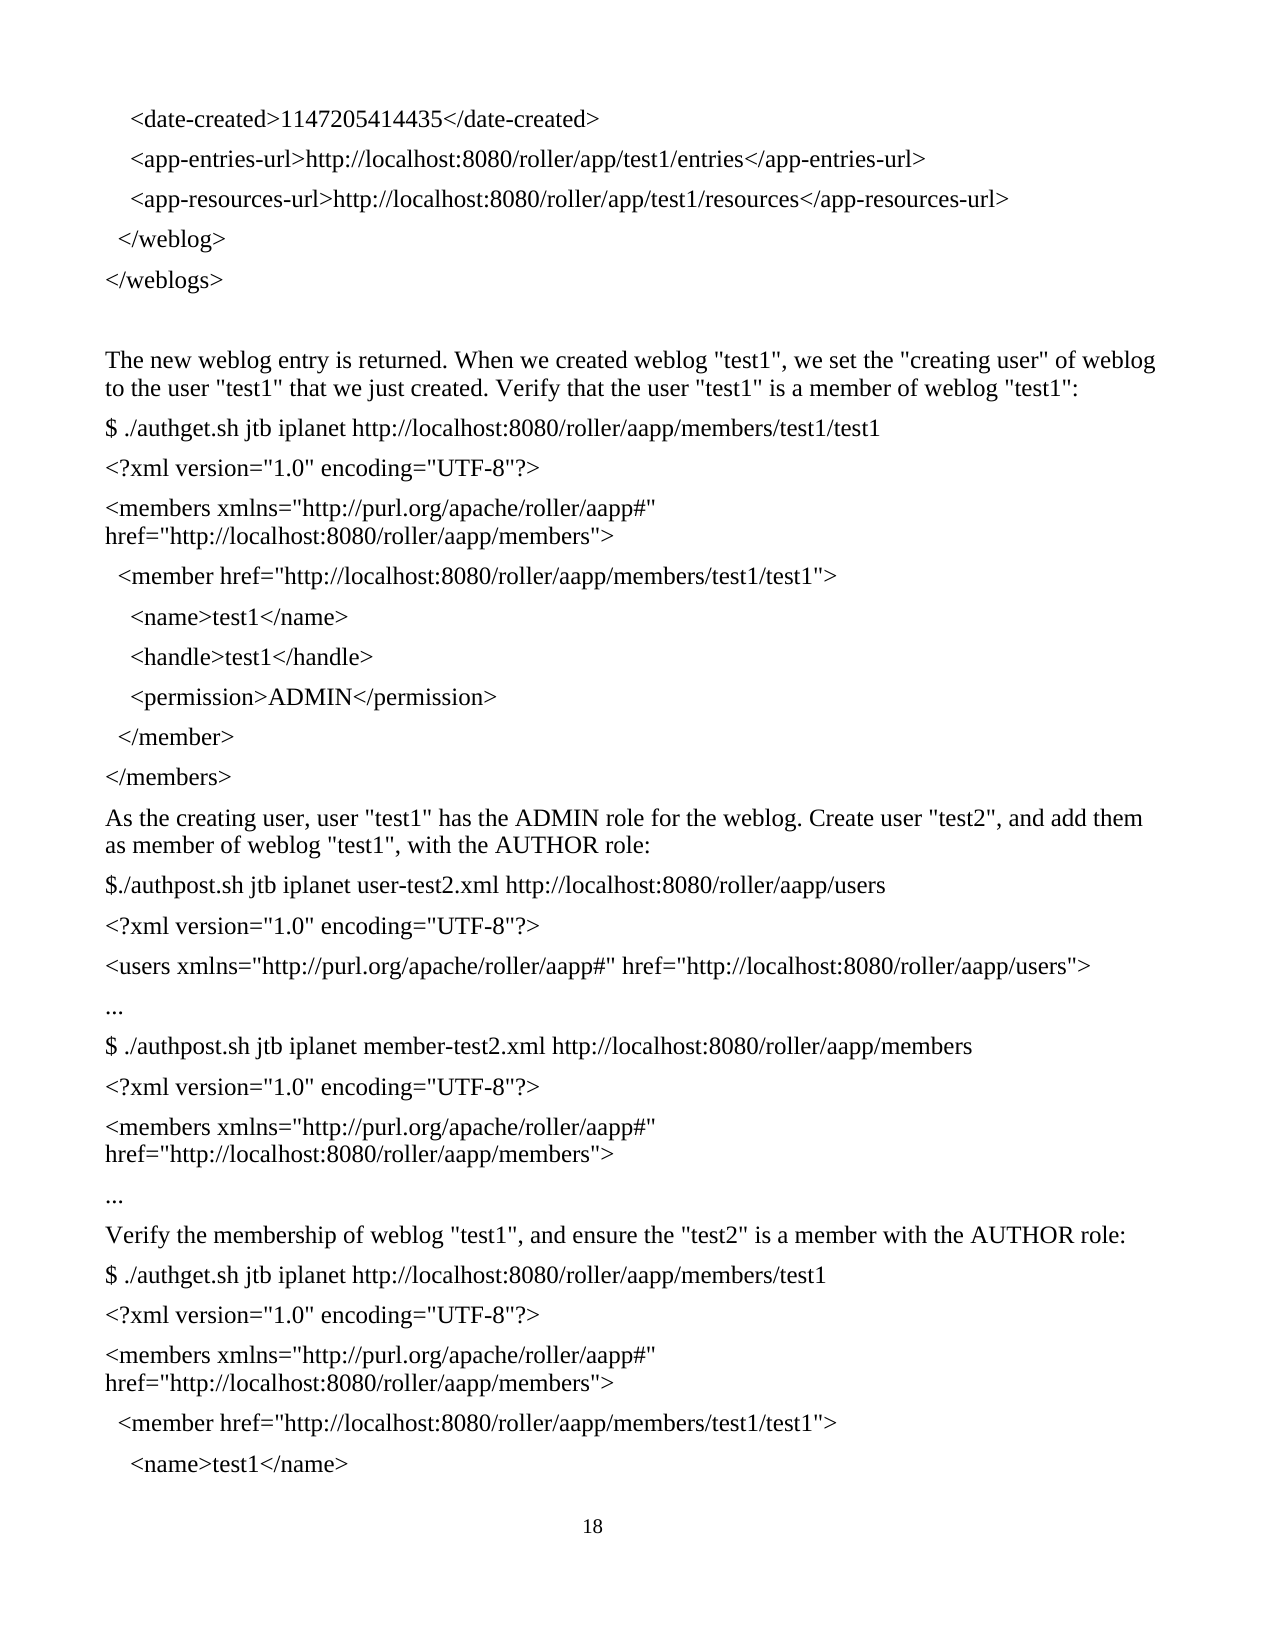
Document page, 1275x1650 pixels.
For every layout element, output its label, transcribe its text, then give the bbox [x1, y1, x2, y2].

text Verify the membership of weblog "test1", and ensure the "test2" is a member with the AUTHOR role: [105, 1221, 1170, 1249]
text $ ./authpost.sh jtb iplanet member-test2.xml http://localhost:8080/roller/aapp/members [105, 1032, 1170, 1060]
text As the creating user, user "test1" has the ADMIN role for the weblog. Create user "test2", and add them as member of weblog "test1", with the AUTHOR role: [105, 804, 1170, 859]
text </member> [105, 723, 1170, 751]
text <?xml version="1.0" encoding="UTF-8"?> [105, 454, 1170, 482]
text <app-resources-url>http://localhost:8080/roller/app/test1/resources</app-resources-url> [105, 185, 1170, 213]
text <name>test1</name> [105, 603, 1170, 630]
text <date-created>1147205414435</date-created> [105, 105, 1170, 133]
text <handle>test1</handle> [105, 643, 1170, 671]
text $ ./authget.sh jtb iplanet http://localhost:8080/roller/aapp/members/test1 [105, 1261, 1170, 1289]
text <members xmlns="http://purl.org/apache/roller/aapp#" href="http://localhost:8080/roller/aapp/members"> [105, 494, 1170, 550]
text <member href="http://localhost:8080/roller/aapp/members/test1/test1"> [105, 562, 1170, 590]
text <members xmlns="http://purl.org/apache/roller/aapp#" href="http://localhost:8080/roller/aapp/members"> [105, 1342, 1170, 1397]
text ... [105, 1181, 1170, 1208]
text </weblogs> [105, 266, 1170, 293]
text </members> [105, 763, 1170, 791]
text <members xmlns="http://purl.org/apache/roller/aapp#" href="http://localhost:8080/roller/aapp/members"> [105, 1113, 1170, 1168]
text <permission>ADMIN</permission> [105, 683, 1170, 711]
text <name>test1</name> [105, 1450, 1170, 1477]
text $ ./authget.sh jtb iplanet http://localhost:8080/roller/aapp/members/test1/test1 [105, 414, 1170, 442]
text <?xml version="1.0" encoding="UTF-8"?> [105, 1073, 1170, 1100]
text ... [105, 992, 1170, 1020]
text </weblog> [105, 226, 1170, 253]
text <?xml version="1.0" encoding="UTF-8"?> [105, 1301, 1170, 1329]
text The new weblog entry is returned. When we created weblog "test1", we set the "creating user" of weblog to the user "test1" that we just created. Verify that the user "test1" is a member of weblog "test1": [105, 346, 1170, 402]
text <users xmlns="http://purl.org/apache/roller/aapp#" href="http://localhost:8080/roller/aapp/users"> [105, 952, 1170, 980]
text <member href="http://localhost:8080/roller/aapp/members/test1/test1"> [105, 1409, 1170, 1437]
text <app-entries-url>http://localhost:8080/roller/app/test1/entries</app-entries-url> [105, 145, 1170, 173]
text $./authpost.sh jtb iplanet user-test2.xml http://localhost:8080/roller/aapp/users [105, 872, 1170, 899]
text <?xml version="1.0" encoding="UTF-8"?> [105, 912, 1170, 939]
